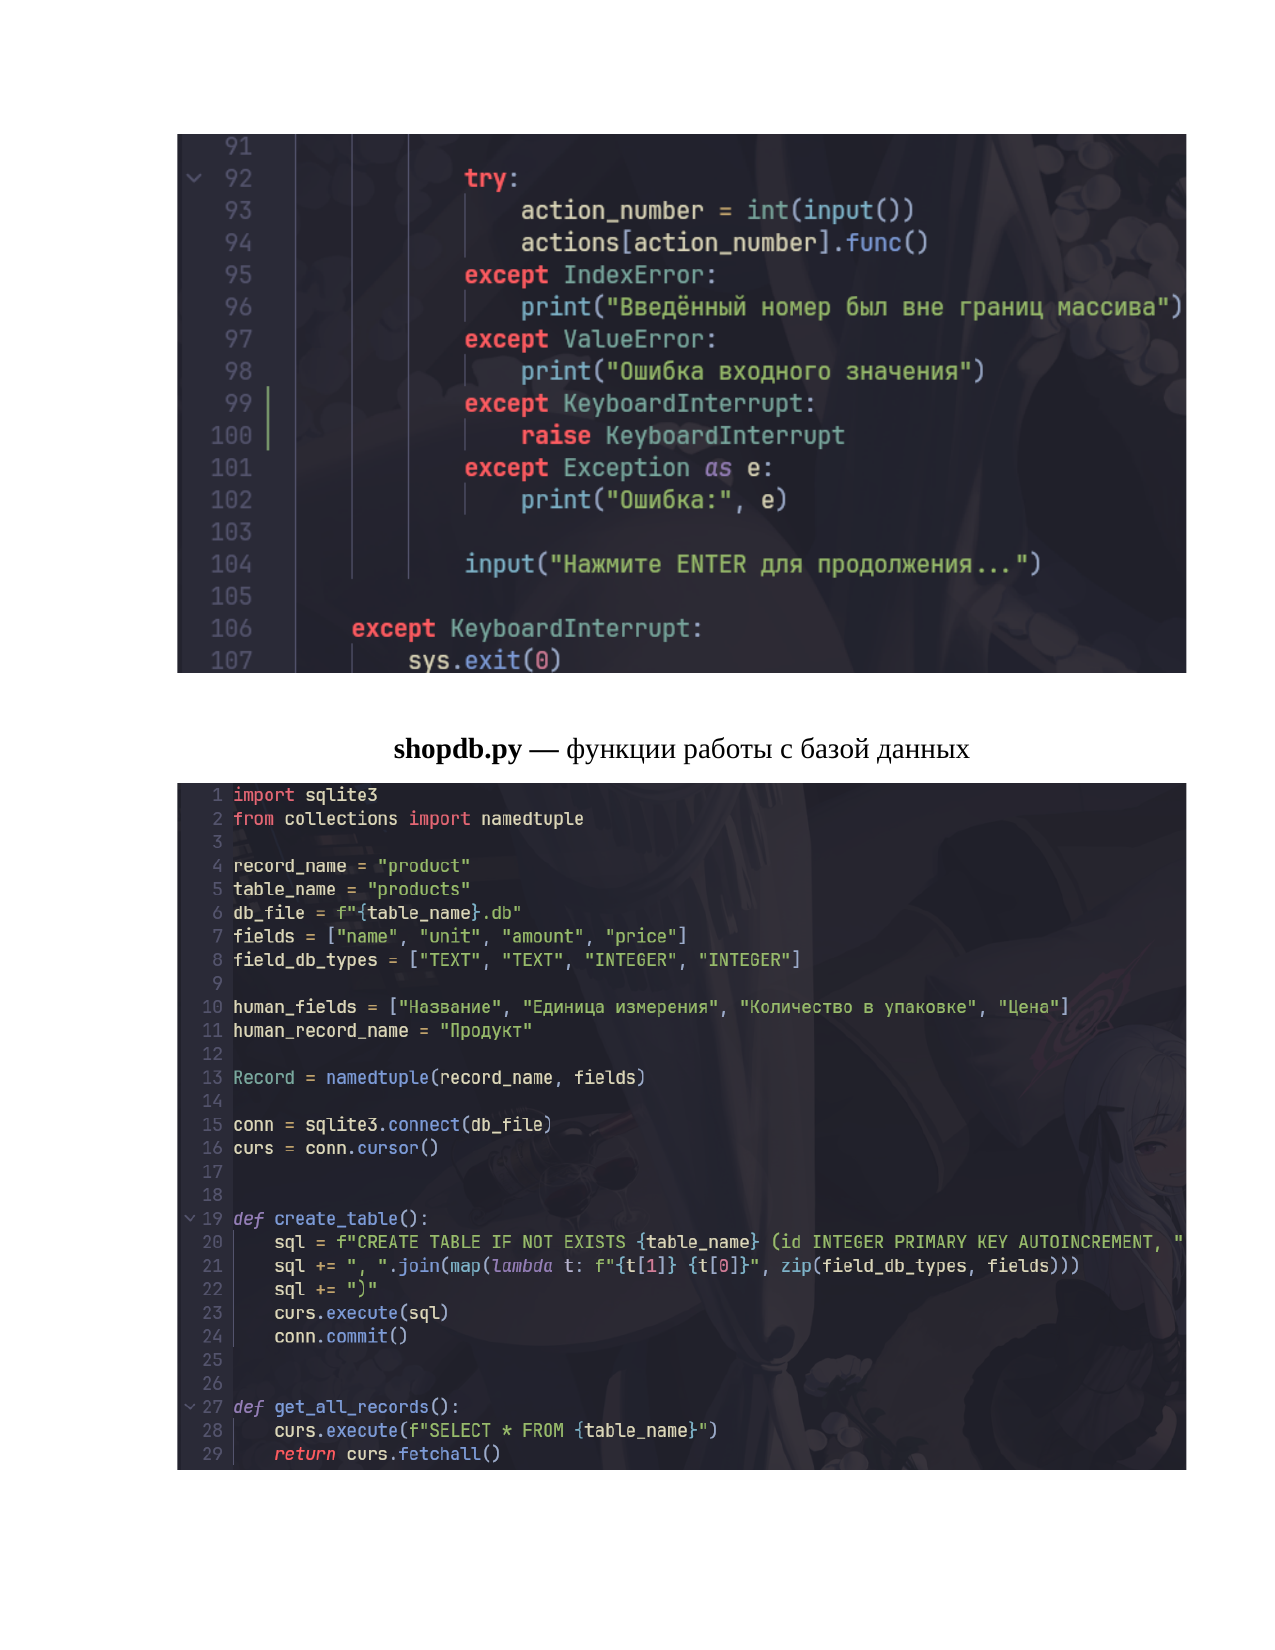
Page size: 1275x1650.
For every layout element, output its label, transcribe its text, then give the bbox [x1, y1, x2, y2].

picture [177, 783, 1187, 1470]
picture [177, 134, 1187, 673]
text shopdb.py — функции работы с базой данных [177, 731, 1186, 764]
